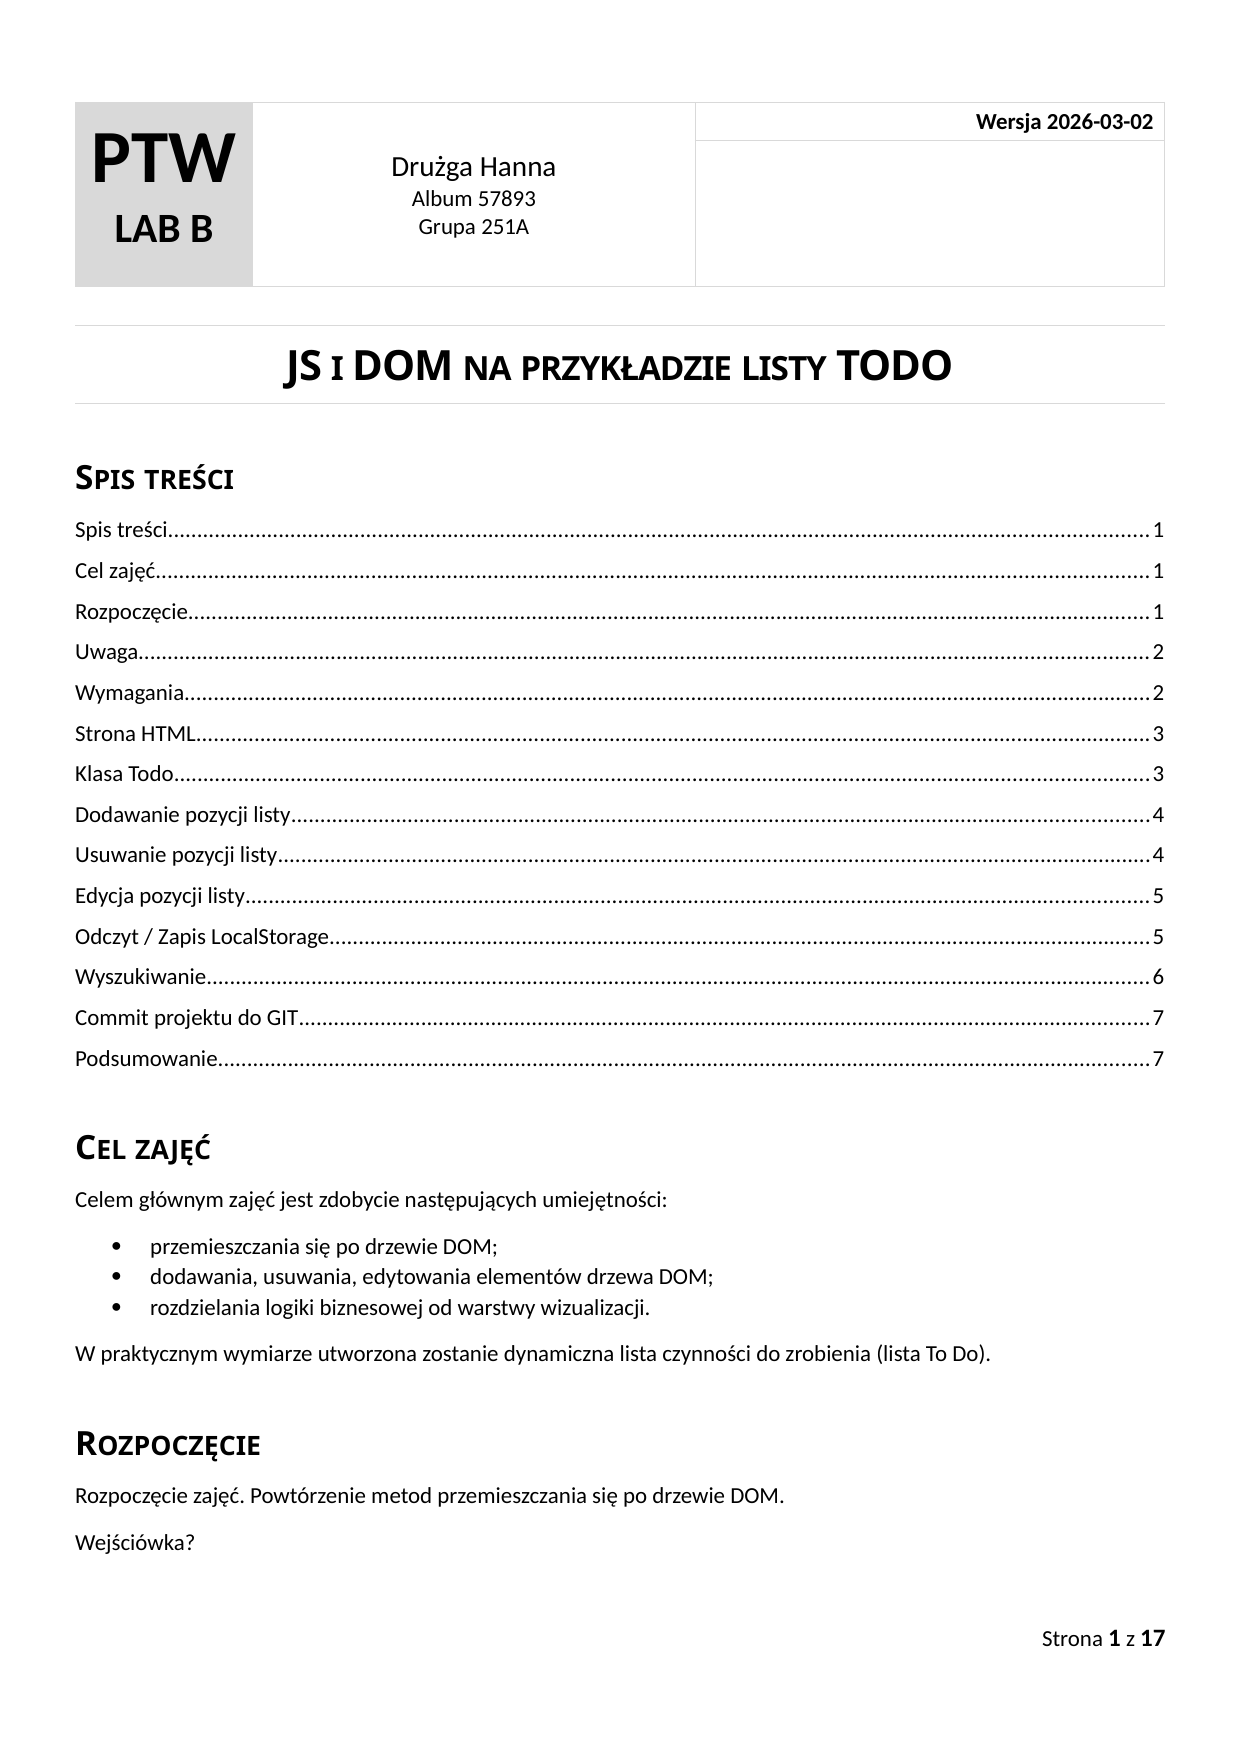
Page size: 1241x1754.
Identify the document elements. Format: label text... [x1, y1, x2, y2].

subtitle Cel zajęć [75, 1124, 1165, 1169]
text W praktycznym wymiarze utworzona zostanie dynamiczna lista czynności do zrobienia (lista To Do). [75, 1339, 1165, 1368]
text Cel zajęć 1 [75, 556, 1165, 584]
list rozdzielania logiki biznesowej od warstwy wizualizacji. [112, 1293, 1165, 1321]
text Edycja pozycji listy 5 [75, 881, 1165, 909]
text Wejściówka? [75, 1528, 1165, 1556]
title JS i DOM na przykładzie listy TODO [75, 326, 1165, 403]
text Wyszukiwanie 6 [75, 962, 1165, 991]
text Strona HTML 3 [75, 719, 1165, 747]
text Commit projektu do GIT 7 [75, 1003, 1165, 1031]
table_header Wersja 2026-03-02 [696, 103, 1164, 140]
subtitle Rozpoczęcie [75, 1420, 1165, 1465]
text Dodawanie pozycji listy 4 [75, 800, 1165, 828]
text Usuwanie pozycji listy 4 [75, 841, 1165, 869]
list dodawania, usuwania, edytowania elementów drzewa DOM; [112, 1262, 1165, 1291]
text Uwaga 2 [75, 637, 1165, 666]
text Wymagania 2 [75, 678, 1165, 706]
text Klasa Todo 3 [75, 759, 1165, 787]
table_header PTW [76, 103, 252, 201]
text Rozpoczęcie 1 [75, 597, 1165, 625]
text Celem głównym zajęć jest zdobycie następujących umiejętności: [75, 1185, 1165, 1213]
table_header Drużga Hanna Album 57893 Grupa 251A [253, 103, 695, 286]
text Rozpoczęcie zajęć. Powtórzenie metod przemieszczania się po drzewie DOM. [75, 1481, 1165, 1509]
text Spis treści 1 [75, 516, 1165, 544]
subtitle Spis treści [75, 454, 1165, 499]
list przemieszczania się po drzewie DOM; [112, 1232, 1165, 1260]
text Podsumowanie 7 [75, 1044, 1165, 1072]
table_cell LAB B [76, 202, 252, 286]
text Odczyt / Zapis LocalStorage 5 [75, 922, 1165, 950]
table_cell [696, 141, 1164, 286]
